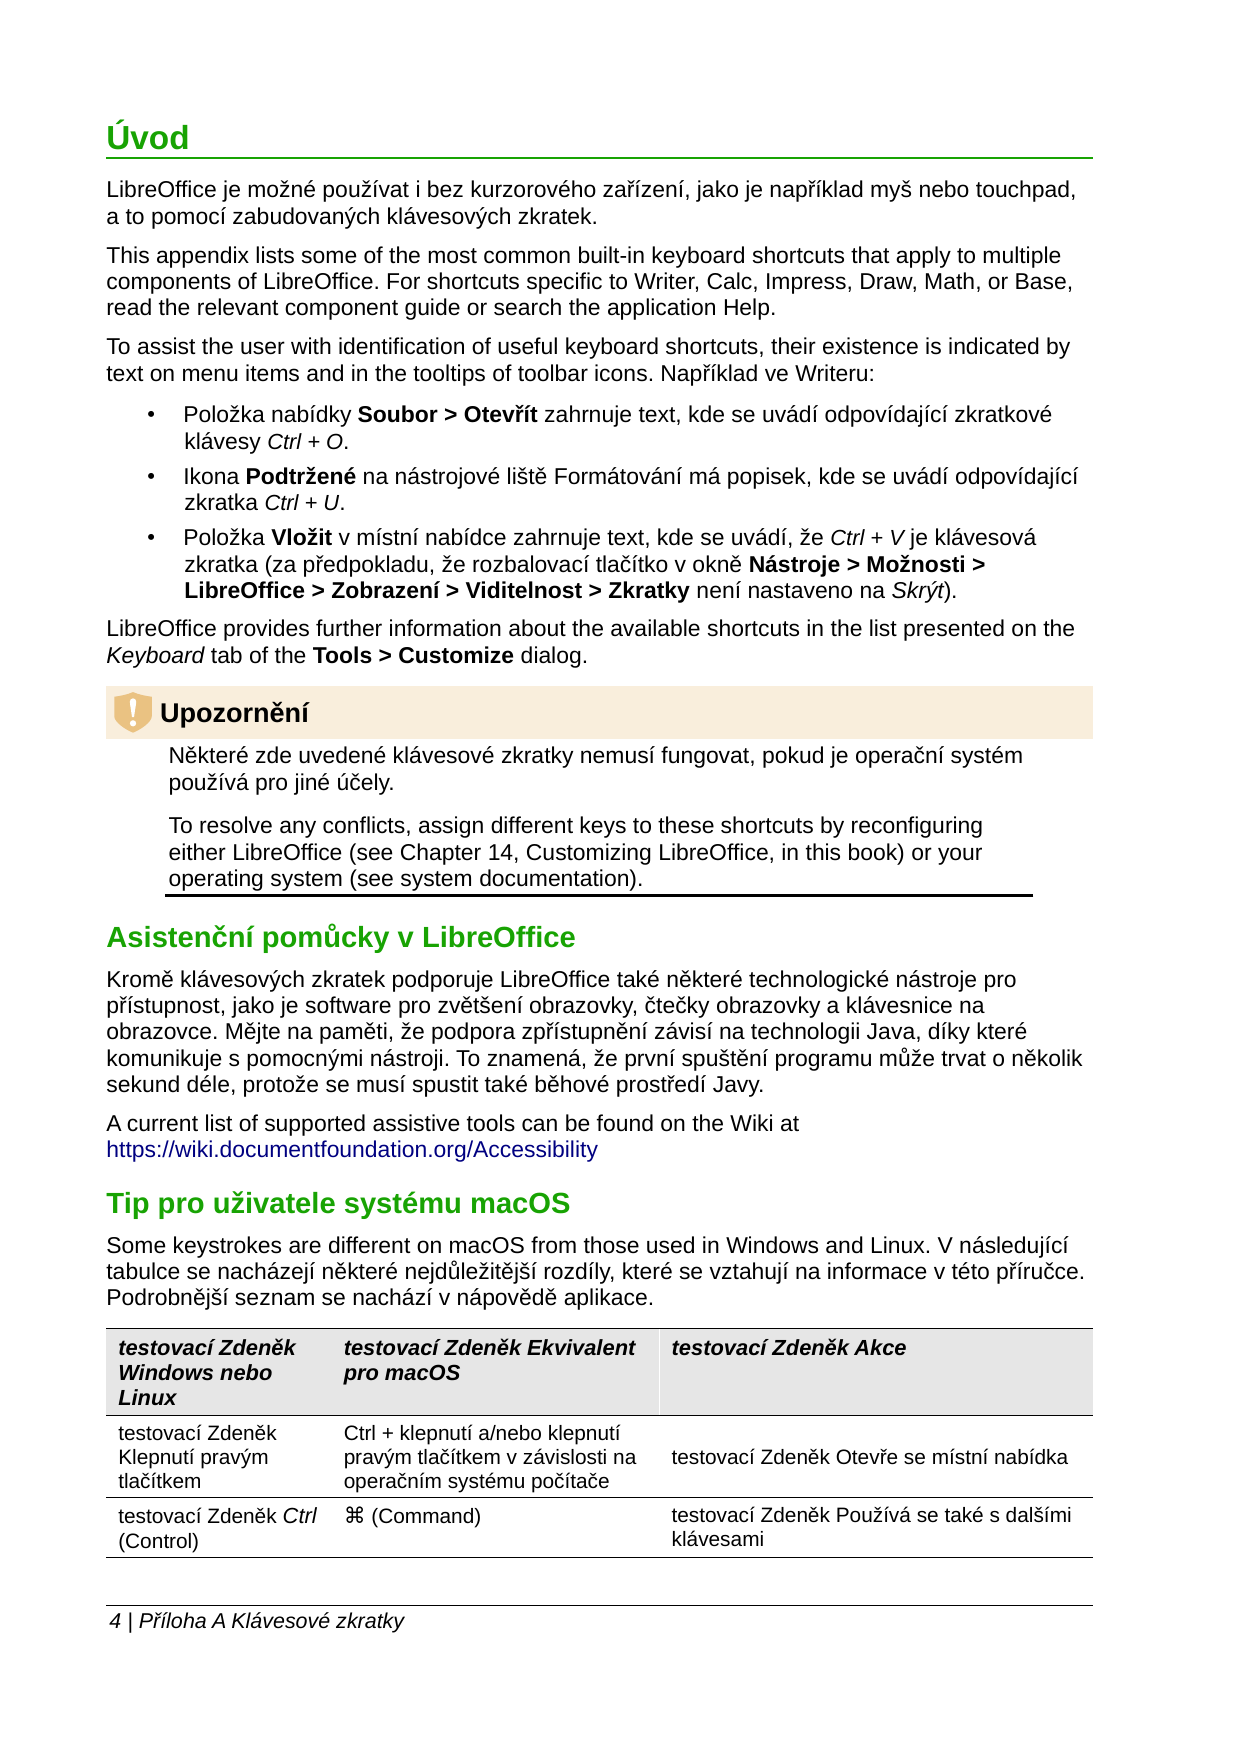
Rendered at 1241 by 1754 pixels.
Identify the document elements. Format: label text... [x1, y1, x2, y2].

list Položka nabídky Soubor > Otevřít zahrnuje text, kde se uvádí odpovídající zkratkové klávesy Ctrl + O. [144, 398, 1093, 454]
text LibreOffice provides further information about the available shortcuts in the list presented on the Keyboard tab of the Tools > Customize dialog. [106, 615, 1093, 668]
table_cell testovací Zdeněk Ctrl (Control) [106, 1498, 332, 1557]
table_header testovací Zdeněk Windows nebo Linux [106, 1329, 332, 1415]
subtitle Asistenční pomůcky v LibreOffice [106, 920, 1093, 954]
subtitle Tip pro uživatele systému macOS [106, 1186, 1093, 1220]
text To resolve any conflicts, assign different keys to these shortcuts by reconfiguring either LibreOffice (see Chapter 14, Customizing LibreOffice, in this book) or your operating system (see system documentation). [165, 809, 1033, 894]
subtitle Úvod [106, 118, 1093, 157]
text This appendix lists some of the most common built-in keyboard shortcuts that apply to multiple components of LibreOffice. For shortcuts specific to Writer, Calc, Impress, Draw, Math, or Base, read the relevant component guide or search the application Help. [106, 242, 1093, 321]
text Kromě klávesových zkratek podporuje LibreOffice také některé technologické nástroje pro přístupnost, jako je software pro zvětšení obrazovky, čtečky obrazovky a klávesnice na obrazovce. Mějte na paměti, že podpora zpřístupnění závisí na technologii Java, díky které komunikuje s pomocnými nástroji. To znamená, že první spuštění programu může trvat o několik sekund déle, protože se musí spustit také běhové prostředí Javy. [106, 966, 1093, 1097]
table_cell testovací Zdeněk Otevře se místní nabídka [660, 1416, 1093, 1497]
table_header testovací Zdeněk Akce [660, 1329, 1093, 1415]
text To assist the user with identification of useful keyboard shortcuts, their existence is indicated by text on menu items and in the tooltips of toolbar icons. Například ve Writeru: [106, 333, 1093, 386]
list Ikona Podtržené na nástrojové liště Formátování má popisek, kde se uvádí odpovídající zkratka Ctrl + U. [144, 460, 1093, 516]
table_cell Ctrl + klepnutí a/nebo klepnutí pravým tlačítkem v závislosti na operačním systému počítače [332, 1416, 659, 1497]
table_header testovací Zdeněk Ekvivalent pro macOS [332, 1329, 659, 1415]
list Položka Vložit v místní nabídce zahrnuje text, kde se uvádí, že Ctrl + V je klávesová zkratka (za předpokladu, že rozbalovací tlačítko v okně Nástroje > Možnosti > LibreOffice > Zobrazení > Viditelnost > Zkratky není nastaveno na Skrýt). [144, 521, 1093, 606]
subtitle Upozornění [106, 686, 1093, 739]
table_cell testovací Zdeněk Používá se také s dalšími klávesami [660, 1498, 1093, 1557]
text A current list of supported assistive tools can be found on the Wiki at https://wiki.documentfoundation.org/Accessibility [106, 1110, 1093, 1163]
text LibreOffice je možné používat i bez kurzorového zařízení, jako je například myš nebo touchpad, a to pomocí zabudovaných klávesových zkratek. [106, 176, 1093, 229]
text Některé zde uvedené klávesové zkratky nemusí fungovat, pokud je operační systém používá pro jiné účely. [165, 739, 1033, 795]
table_cell ⌘ (Command) [332, 1498, 659, 1557]
table_cell testovací Zdeněk Klepnutí pravým tlačítkem [106, 1416, 332, 1497]
text Some keystrokes are different on macOS from those used in Windows and Linux. V následující tabulce se nacházejí některé nejdůležitější rozdíly, které se vztahují na informace v této příručce. Podrobnější seznam se nachází v nápovědě aplikace. [106, 1232, 1093, 1311]
